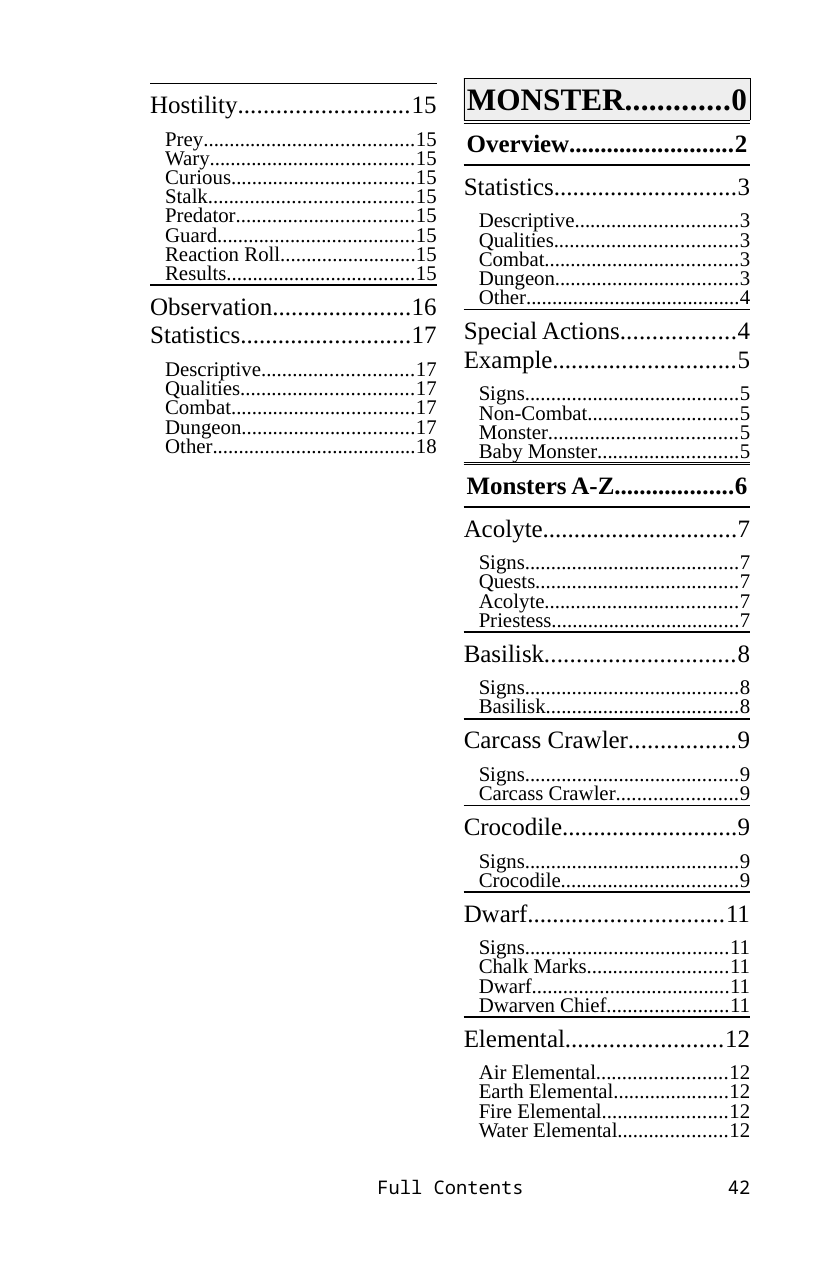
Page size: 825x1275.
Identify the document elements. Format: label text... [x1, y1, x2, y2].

text Combat 3 [478, 251, 750, 270]
text Example 5 [463, 337, 750, 382]
text Prey 15 [165, 131, 437, 150]
text Other 4 [478, 289, 750, 308]
text Baby Monster 5 [478, 443, 750, 462]
text Chalk Marks 11 [478, 959, 750, 978]
text Dungeon 17 [165, 419, 437, 438]
text Water Elemental 12 [478, 1122, 750, 1141]
text Wary 15 [165, 150, 437, 169]
text Earth Elemental 12 [478, 1084, 750, 1103]
text Signs 9 [478, 853, 750, 872]
text Observation 16 [150, 286, 437, 313]
text Guard 15 [165, 227, 437, 246]
text Statistics 3 [463, 165, 750, 209]
text Carcass Crawler 9 [463, 719, 750, 763]
text Monsters A-Z 6 [463, 465, 750, 500]
text Qualities 17 [165, 381, 437, 400]
text Combat 17 [165, 400, 437, 419]
text Dwarf 11 [478, 978, 750, 997]
text Signs 9 [478, 766, 750, 785]
text Non-Combat 5 [478, 405, 750, 424]
text Acolyte 7 [463, 507, 750, 551]
text Other 18 [165, 438, 437, 457]
text Basilisk 8 [463, 632, 750, 676]
text Fire Elemental 12 [478, 1103, 750, 1122]
text Stalk 15 [165, 188, 437, 208]
text Dungeon 3 [478, 270, 750, 289]
text Air Elemental 12 [478, 1064, 750, 1084]
text Dwarf 11 [463, 892, 750, 936]
text Signs 5 [478, 386, 750, 405]
text Signs 7 [478, 554, 750, 574]
text Quests 7 [478, 574, 750, 593]
text Statistics 17 [150, 313, 437, 358]
text Overview 2 [463, 124, 750, 158]
text Signs 8 [478, 679, 750, 699]
text Signs 11 [478, 939, 750, 959]
text Basilisk 8 [478, 699, 750, 718]
text Dwarven Chief 11 [478, 997, 750, 1016]
text Reaction Roll 15 [165, 246, 437, 265]
text Crocodile 9 [463, 806, 750, 850]
text Elemental 12 [463, 1017, 750, 1061]
text Qualities 3 [478, 232, 750, 251]
text Monster 0 [465, 79, 750, 120]
text Carcass Crawler 9 [478, 785, 750, 804]
text Descriptive 3 [478, 213, 750, 232]
text Descriptive 17 [165, 361, 437, 381]
text Special actions 4 [463, 310, 750, 337]
text Monster 5 [478, 424, 750, 443]
text Results 15 [165, 265, 437, 284]
text Predator 15 [165, 208, 437, 227]
text Hostility 15 [150, 84, 437, 128]
text Crocodile 9 [478, 872, 750, 891]
text Acolyte 7 [478, 593, 750, 612]
text Curious 15 [165, 169, 437, 188]
text Priestess 7 [478, 612, 750, 631]
